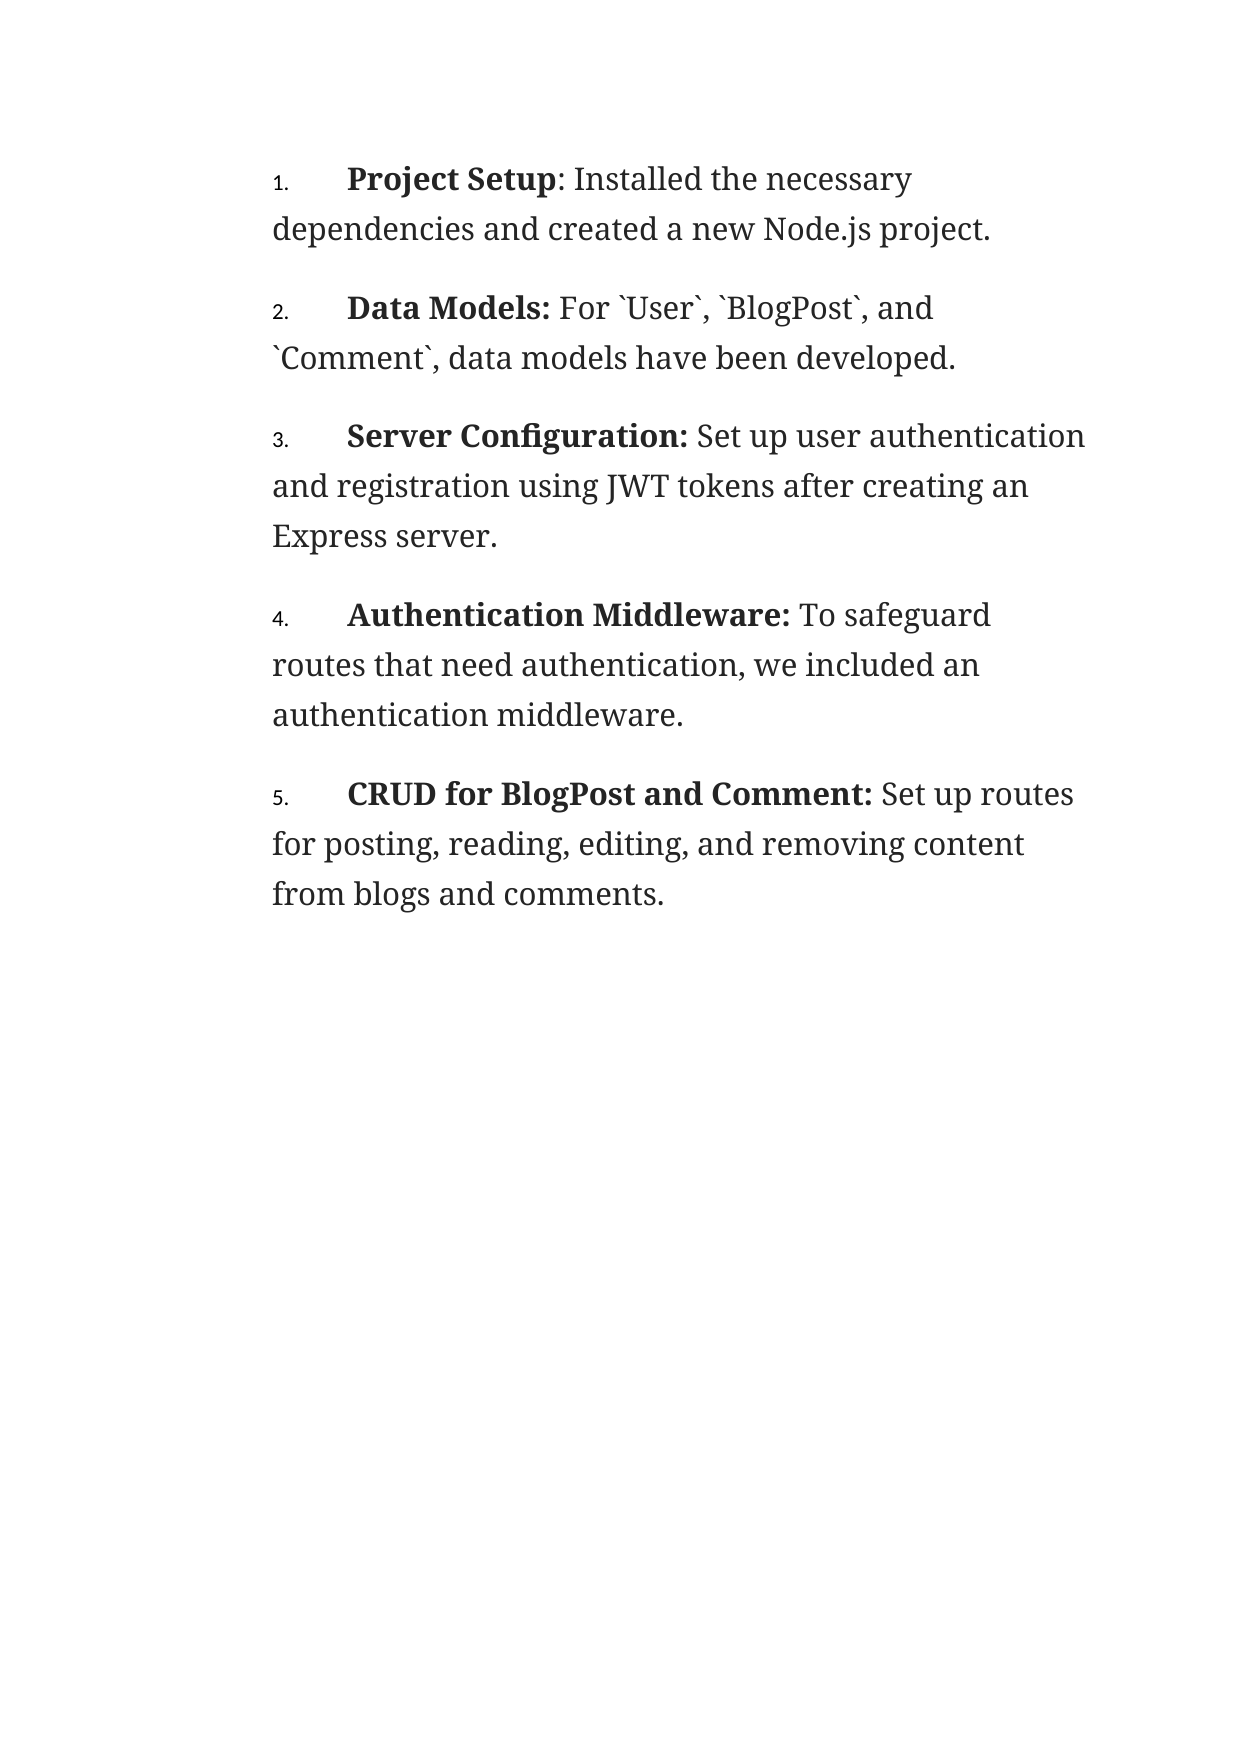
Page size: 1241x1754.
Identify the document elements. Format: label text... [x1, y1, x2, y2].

list CRUD for BlogPost and Comment: Set up routes for posting, reading, editing, and removing content from blogs and comments. [272, 764, 1090, 914]
list Project Setup: Installed the necessary dependencies and created a new Node.js project. [272, 150, 1090, 250]
list Authentication Middleware: To safeguard routes that need authentication, we included an authentication middleware. [272, 586, 1090, 736]
list Server Configuration: Set up user authentication and registration using JWT tokens after creating an Express server. [272, 407, 1090, 557]
list Data Models: For `User`, `BlogPost`, and `Comment`, data models have been developed. [272, 278, 1090, 378]
